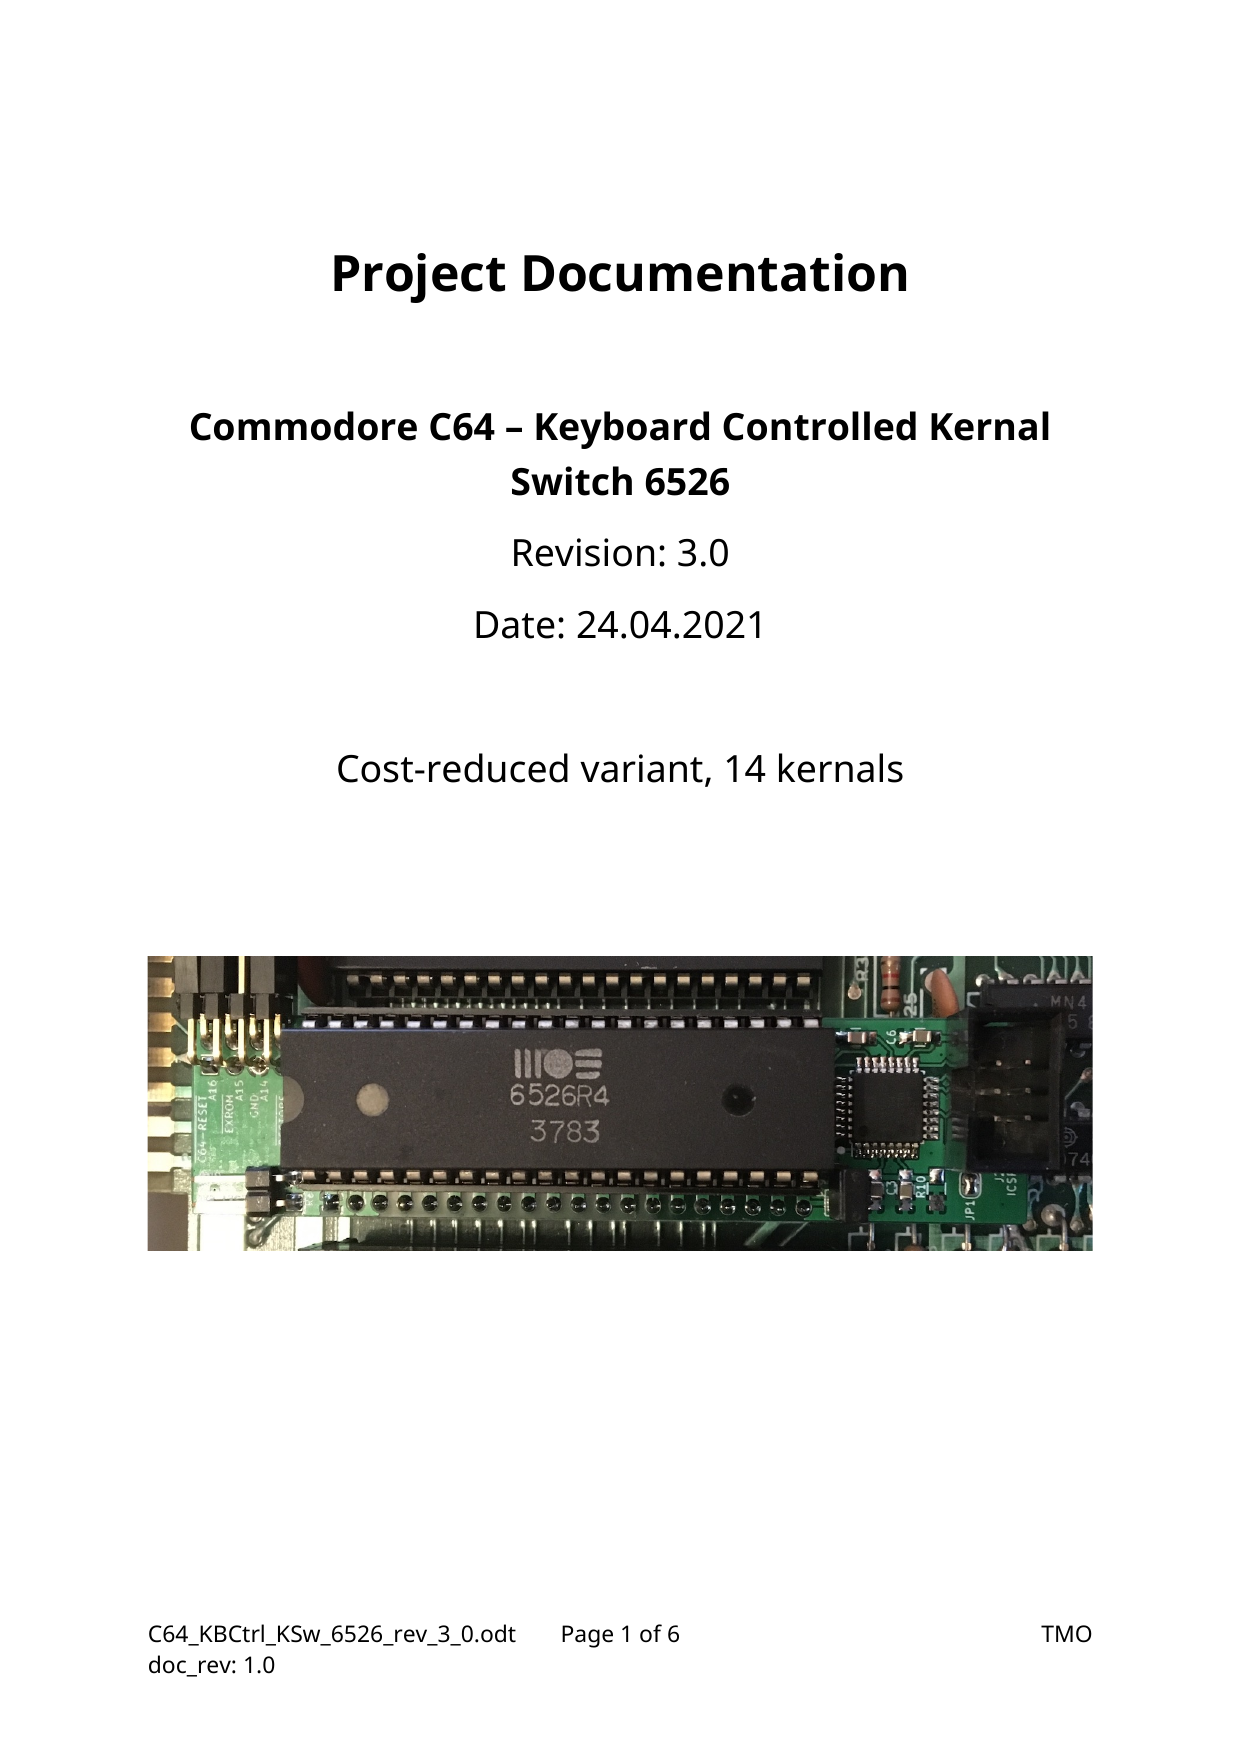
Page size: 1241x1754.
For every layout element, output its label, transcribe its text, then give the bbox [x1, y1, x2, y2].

text Revision: 3.0 [148, 527, 1093, 578]
text Date: 24.04.2021 [148, 598, 1093, 649]
text Commodore C64 – Keyboard Controlled Kernal Switch 6526 [148, 400, 1093, 506]
picture [147, 956, 1093, 1251]
text Cost-reduced variant, 14 kernals [148, 742, 1093, 793]
text Project Documentation [148, 238, 1093, 306]
